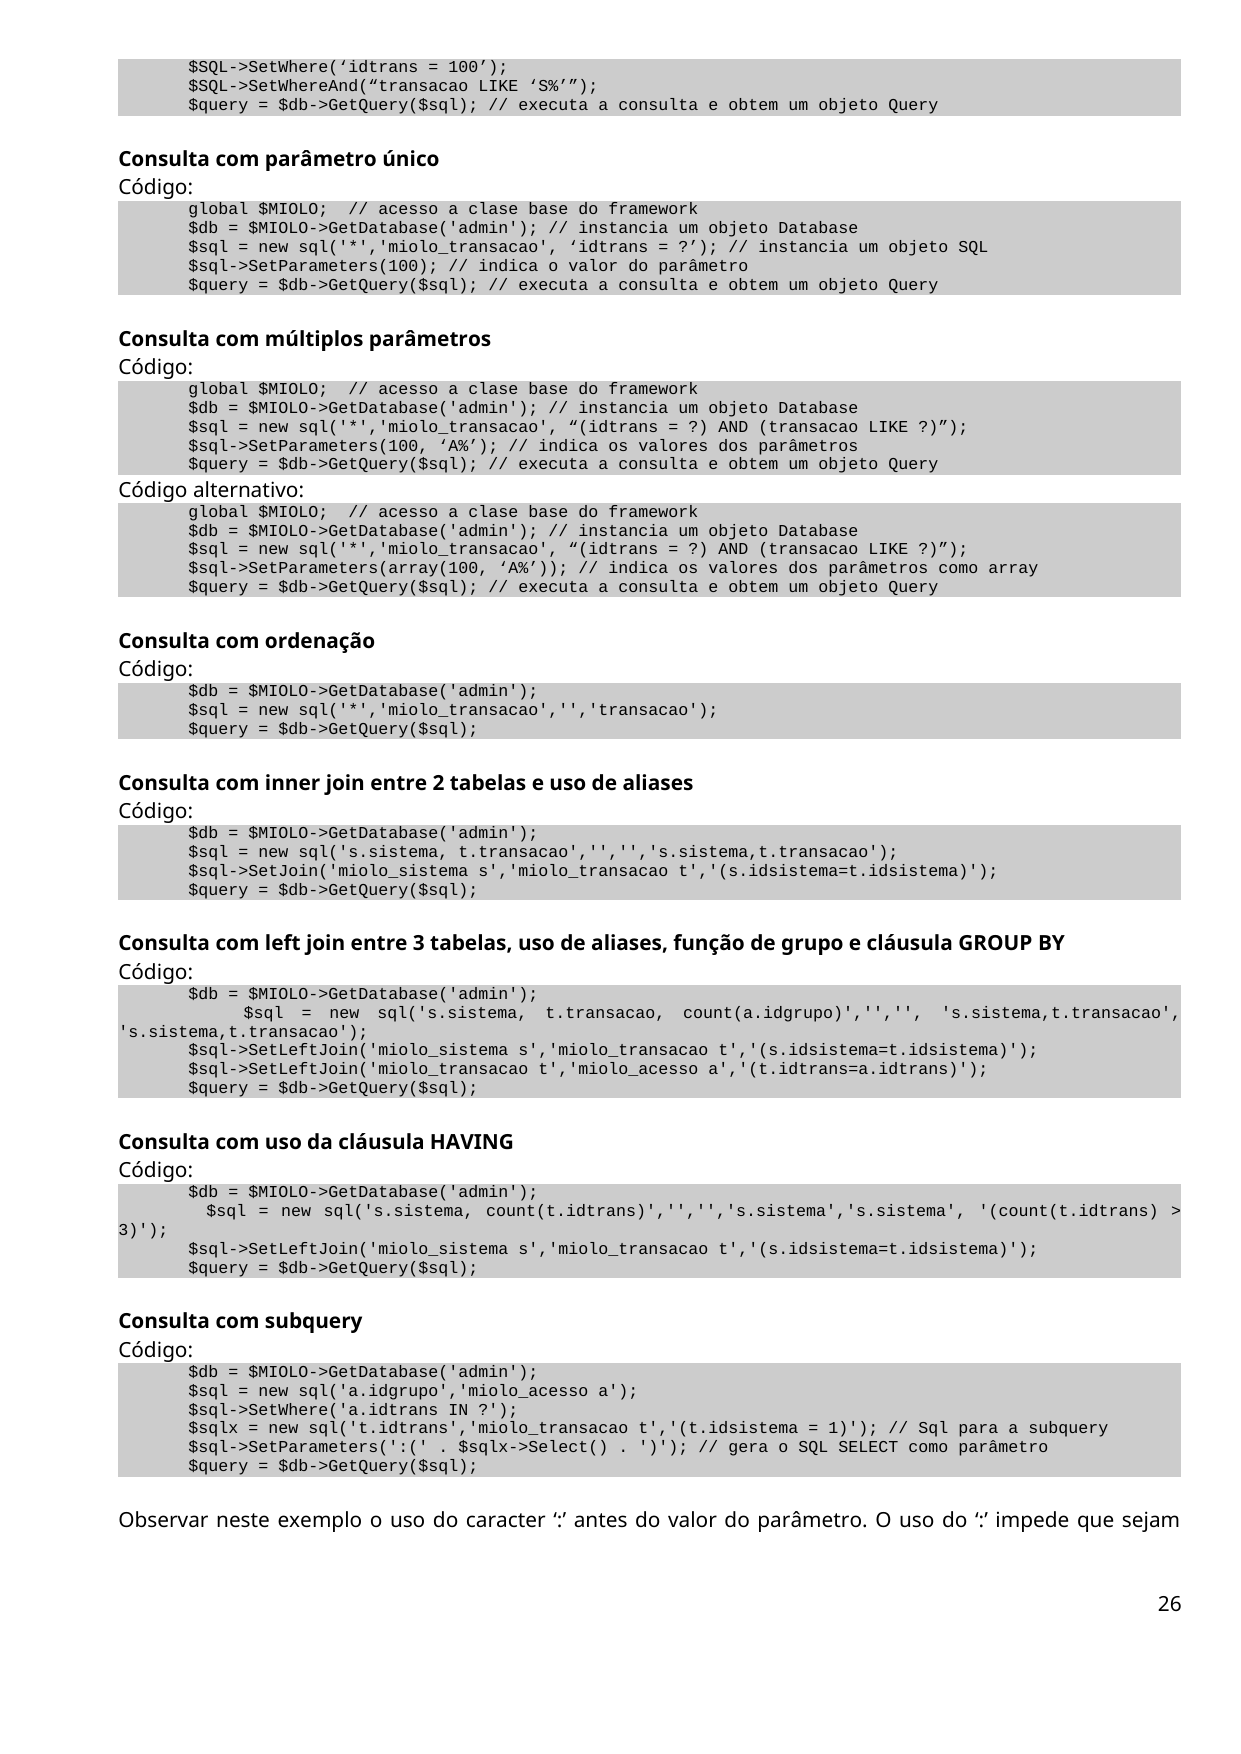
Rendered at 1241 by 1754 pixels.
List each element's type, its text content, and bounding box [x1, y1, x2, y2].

text $db = $MIOLO->GetDatabase('admin'); // instancia um objeto Database [118, 522, 1181, 541]
text $query = $db->GetQuery($sql); // executa a consulta e obtem um objeto Query [118, 456, 1181, 475]
text $query = $db->GetQuery($sql); [118, 1458, 1181, 1477]
text $sql = new sql('*','miolo_transacao','','transacao'); [118, 702, 1181, 721]
text Observar neste exemplo o uso do caracter ‘:’ antes do valor do parâmetro. O uso do ‘:’ impede que sejam [118, 1505, 1181, 1533]
text Consulta com ordenação [118, 626, 1181, 654]
text $sql = new sql('s.sistema, t.transacao','','','s.sistema,t.transacao'); [118, 843, 1181, 862]
text Código: [118, 1335, 1181, 1363]
text $query = $db->GetQuery($sql); // executa a consulta e obtem um objeto Query [118, 579, 1181, 597]
text Consulta com parâmetro único [118, 144, 1181, 172]
text Consulta com inner join entre 2 tabelas e uso de aliases [118, 768, 1181, 796]
text $query = $db->GetQuery($sql); [118, 881, 1181, 900]
text $db = $MIOLO->GetDatabase('admin'); [118, 985, 1181, 1004]
text global $MIOLO; // acesso a clase base do framework [118, 503, 1181, 522]
text $sql->SetParameters(100, ‘A%’); // indica os valores dos parâmetros [118, 437, 1181, 456]
text $sql = new sql('*','miolo_transacao', “(idtrans = ?) AND (transacao LIKE ?)”); [118, 541, 1181, 560]
text $query = $db->GetQuery($sql); // executa a consulta e obtem um objeto Query [118, 97, 1181, 116]
text Consulta com uso da cláusula HAVING [118, 1127, 1181, 1155]
text $query = $db->GetQuery($sql); [118, 1080, 1181, 1098]
text $sql->SetJoin('miolo_sistema s','miolo_transacao t','(s.idsistema=t.idsistema)'); [118, 862, 1181, 881]
text $sql = new sql('a.idgrupo','miolo_acesso a'); [118, 1382, 1181, 1401]
text $sql = new sql('s.sistema, t.transacao, count(a.idgrupo)','','', 's.sistema,t.transacao', 's.sistema,t.transacao'); [118, 1004, 1181, 1042]
text $query = $db->GetQuery($sql); // executa a consulta e obtem um objeto Query [118, 276, 1181, 295]
text $sql = new sql('*','miolo_transacao', “(idtrans = ?) AND (transacao LIKE ?)”); [118, 418, 1181, 437]
text $db = $MIOLO->GetDatabase('admin'); [118, 1184, 1181, 1203]
text $sql->SetParameters(':(' . $sqlx->Select() . ')'); // gera o SQL SELECT como parâmetro [118, 1439, 1181, 1458]
text $query = $db->GetQuery($sql); [118, 1259, 1181, 1278]
text Código: [118, 172, 1181, 201]
text $sql = new sql('s.sistema, count(t.idtrans)','','','s.sistema','s.sistema', '(count(t.idtrans) > 3)'); [118, 1203, 1181, 1240]
text global $MIOLO; // acesso a clase base do framework [118, 381, 1181, 399]
text Consulta com múltiplos parâmetros [118, 324, 1181, 352]
text $query = $db->GetQuery($sql); [118, 721, 1181, 739]
text Código: [118, 352, 1181, 381]
text $sql->SetLeftJoin('miolo_sistema s','miolo_transacao t','(s.idsistema=t.idsistema)'); [118, 1240, 1181, 1259]
text $db = $MIOLO->GetDatabase('admin'); // instancia um objeto Database [118, 220, 1181, 239]
text $sql->SetWhere('a.idtrans IN ?'); [118, 1401, 1181, 1420]
text Código: [118, 654, 1181, 683]
text $sql->SetParameters(array(100, ‘A%’)); // indica os valores dos parâmetros como array [118, 560, 1181, 579]
text $SQL->SetWhereAnd(“transacao LIKE ‘S%’”); [118, 78, 1181, 97]
text $sqlx = new sql('t.idtrans','miolo_transacao t','(t.idsistema = 1)'); // Sql para a subquery [118, 1420, 1181, 1439]
text $db = $MIOLO->GetDatabase('admin'); [118, 1363, 1181, 1382]
text $db = $MIOLO->GetDatabase('admin'); // instancia um objeto Database [118, 399, 1181, 418]
text Consulta com left join entre 3 tabelas, uso de aliases, função de grupo e cláusula GROUP BY [118, 928, 1181, 957]
text $sql->SetLeftJoin('miolo_transacao t','miolo_acesso a','(t.idtrans=a.idtrans)'); [118, 1061, 1181, 1080]
text $SQL->SetWhere(‘idtrans = 100’); [118, 59, 1181, 78]
text $sql->SetParameters(100); // indica o valor do parâmetro [118, 257, 1181, 276]
text global $MIOLO; // acesso a clase base do framework [118, 201, 1181, 220]
text $sql = new sql('*','miolo_transacao', ‘idtrans = ?’); // instancia um objeto SQL [118, 239, 1181, 257]
text $db = $MIOLO->GetDatabase('admin'); [118, 683, 1181, 702]
text Consulta com subquery [118, 1307, 1181, 1335]
text Código: [118, 957, 1181, 985]
text Código alternativo: [118, 475, 1181, 503]
text $db = $MIOLO->GetDatabase('admin'); [118, 825, 1181, 843]
text Código: [118, 796, 1181, 825]
text Código: [118, 1155, 1181, 1184]
text $sql->SetLeftJoin('miolo_sistema s','miolo_transacao t','(s.idsistema=t.idsistema)'); [118, 1042, 1181, 1061]
